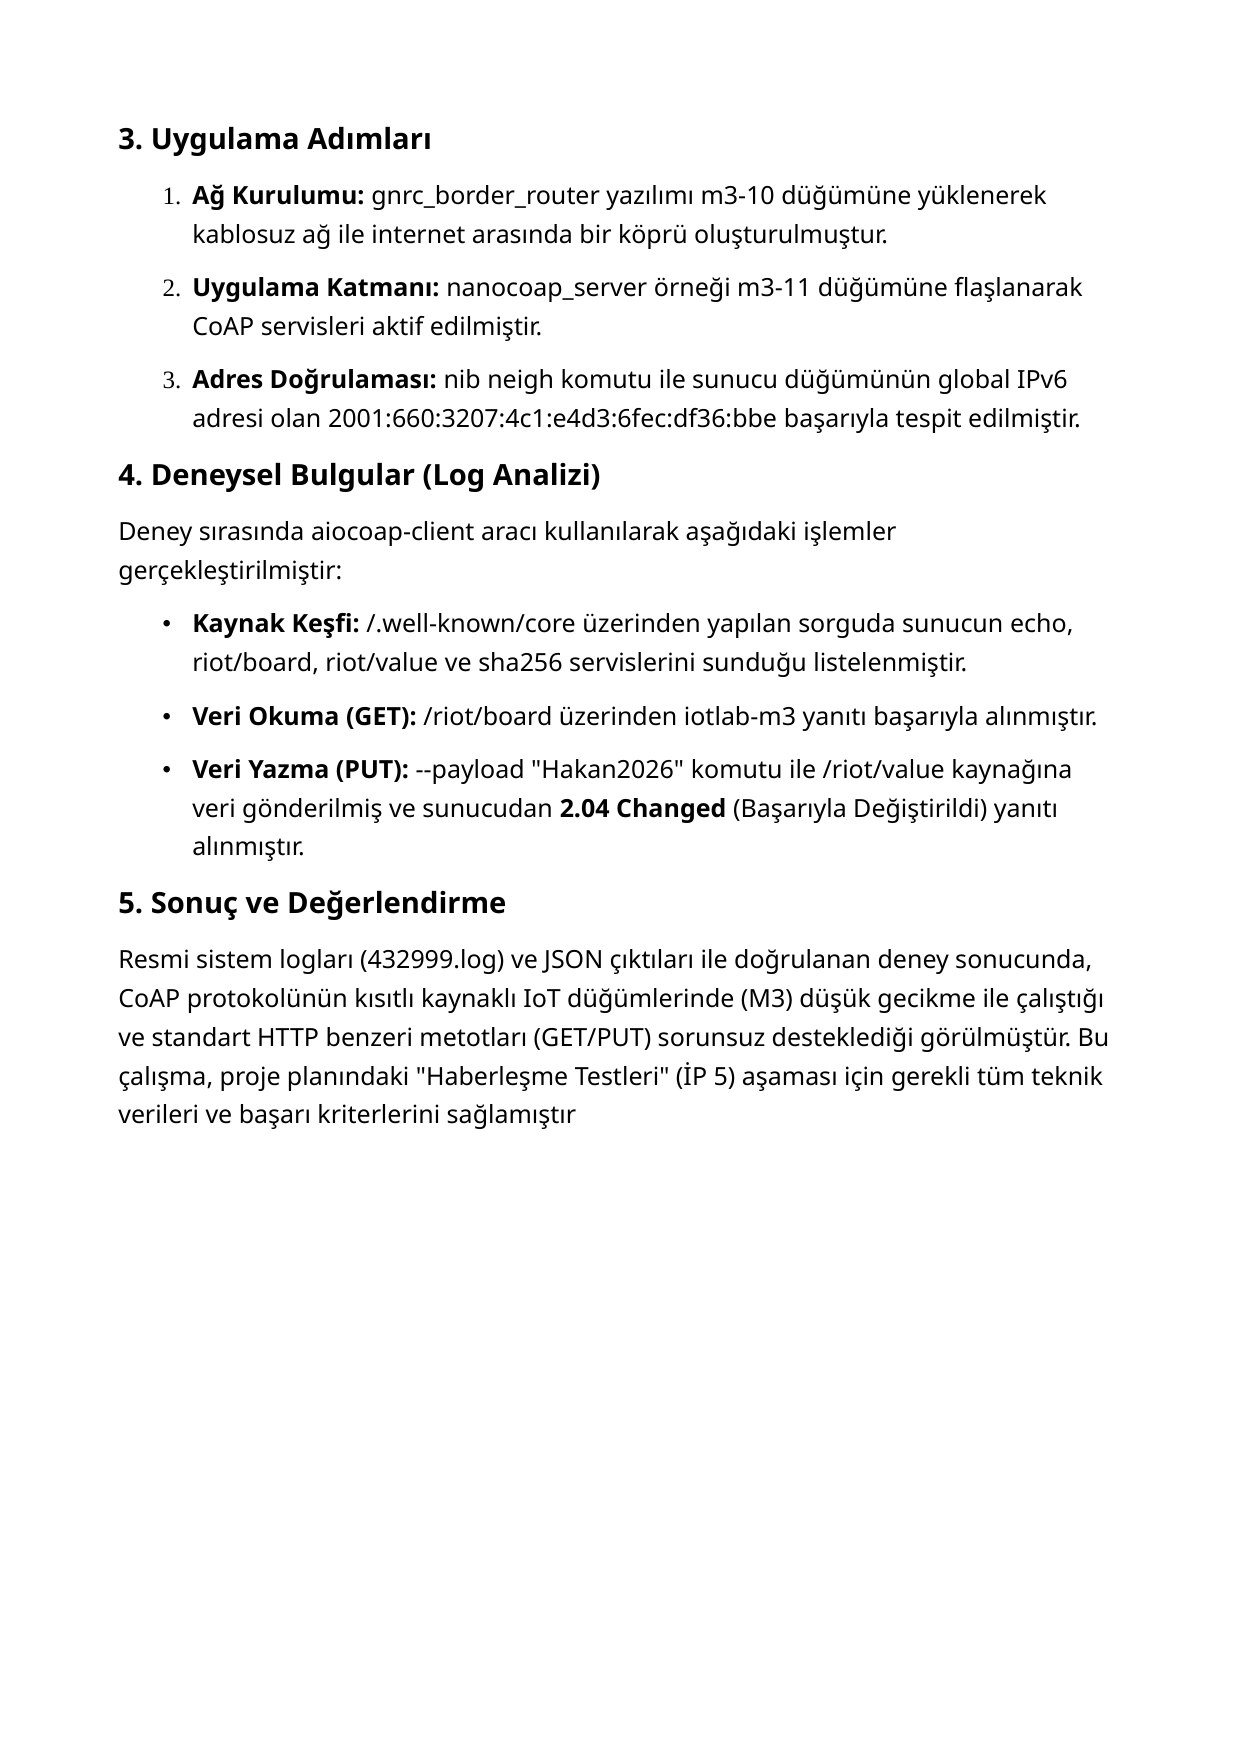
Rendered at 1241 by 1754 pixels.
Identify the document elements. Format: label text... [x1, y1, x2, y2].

list Adres Doğrulaması: nib neigh komutu ile sunucu düğümünün global IPv6 adresi olan 2001:660:3207:4c1:e4d3:6fec:df36:bbe başarıyla tespit edilmiştir. [162, 362, 1122, 435]
list Uygulama Katmanı: nanocoap_server örneği m3-11 düğümüne flaşlanarak CoAP servisleri aktif edilmiştir. [162, 270, 1122, 343]
subtitle 3. Uygulama Adımları [118, 118, 1122, 158]
text Resmi sistem logları (432999.log) ve JSON çıktıları ile doğrulanan deney sonucunda, CoAP protokolünün kısıtlı kaynaklı IoT düğümlerinde (M3) düşük gecikme ile çalıştığı ve standart HTTP benzeri metotları (GET/PUT) sorunsuz desteklediği görülmüştür. Bu çalışma, proje planındaki "Haberleşme Testleri" (İP 5) aşaması için gerekli tüm teknik verileri ve başarı kriterlerini sağlamıştır [118, 942, 1122, 1131]
list Veri Okuma (GET): /riot/board üzerinden iotlab-m3 yanıtı başarıyla alınmıştır. [162, 698, 1122, 732]
text Deney sırasında aiocoap-client aracı kullanılarak aşağıdaki işlemler gerçekleştirilmiştir: [118, 514, 1122, 587]
subtitle 5. Sonuç ve Değerlendirme [118, 882, 1122, 922]
list Veri Yazma (PUT): --payload "Hakan2026" komutu ile /riot/value kaynağına veri gönderilmiş ve sunucudan 2.04 Changed (Başarıyla Değiştirildi) yanıtı alınmıştır. [162, 751, 1122, 863]
subtitle 4. Deneysel Bulgular (Log Analizi) [118, 454, 1122, 494]
list Ağ Kurulumu: gnrc_border_router yazılımı m3-10 düğümüne yüklenerek kablosuz ağ ile internet arasında bir köprü oluşturulmuştur. [162, 178, 1122, 251]
list Kaynak Keşfi: /.well-known/core üzerinden yapılan sorguda sunucun echo, riot/board, riot/value ve sha256 servislerini sunduğu listelenmiştir. [162, 606, 1122, 679]
